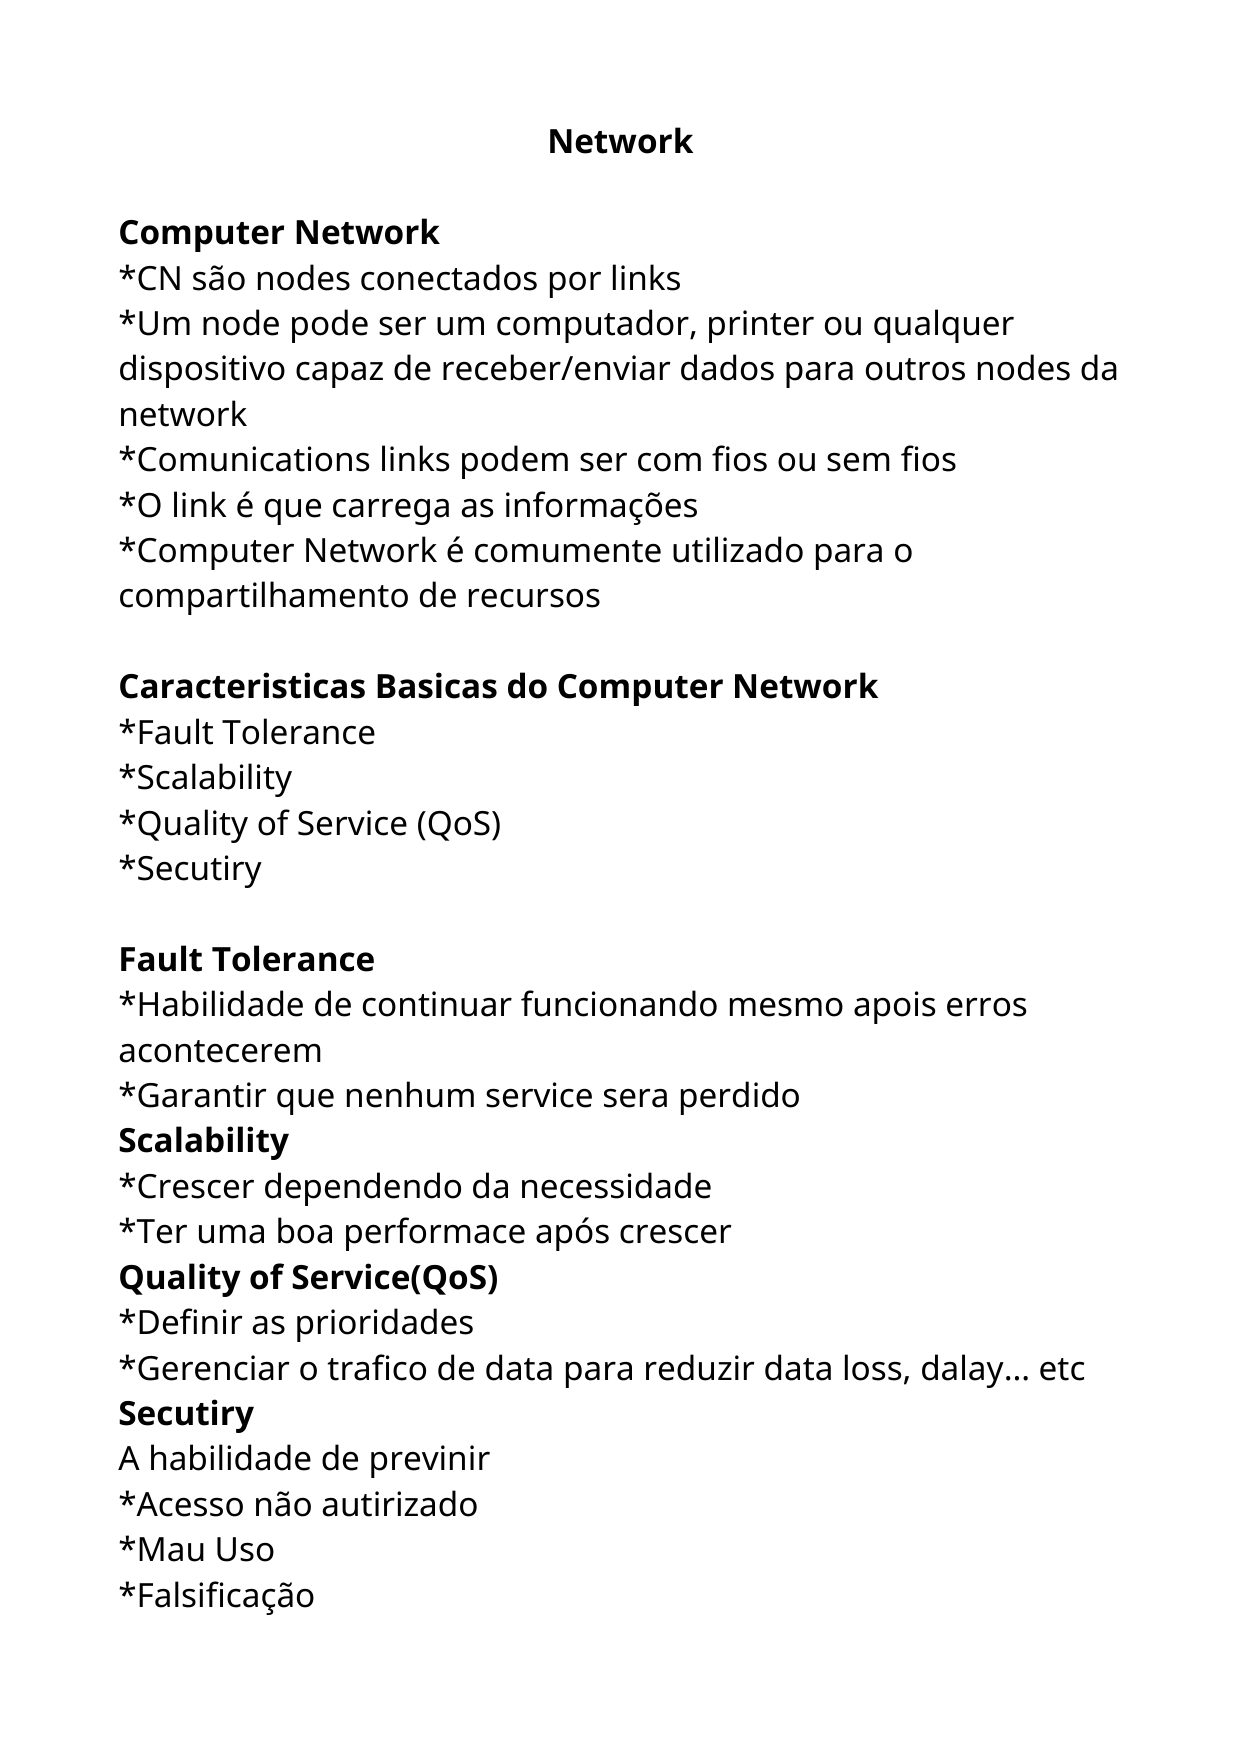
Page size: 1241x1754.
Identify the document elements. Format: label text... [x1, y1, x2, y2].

text *Fault Tolerance [118, 708, 1122, 754]
text *CN são nodes conectados por links [118, 254, 1122, 300]
text *Quality of Service (QoS) [118, 799, 1122, 845]
text Fault Tolerance [118, 936, 1122, 981]
text *O link é que carrega as informações [118, 481, 1122, 527]
text *Acesso não autirizado [118, 1481, 1122, 1526]
text Secutiry [118, 1390, 1122, 1435]
text *Garantir que nenhum service sera perdido [118, 1072, 1122, 1117]
text *Falsificação [118, 1571, 1122, 1617]
text Computer Network [118, 209, 1122, 254]
text *Habilidade de continuar funcionando mesmo apois erros acontecerem [118, 981, 1122, 1072]
text *Computer Network é comumente utilizado para o compartilhamento de recursos [118, 527, 1122, 618]
text *Gerenciar o trafico de data para reduzir data loss, dalay… etc [118, 1344, 1122, 1390]
text *Comunications links podem ser com fios ou sem fios [118, 436, 1122, 481]
text *Mau Uso [118, 1526, 1122, 1571]
text Caracteristicas Basicas do Computer Network [118, 663, 1122, 708]
text *Scalability [118, 754, 1122, 799]
text *Definir as prioridades [118, 1299, 1122, 1344]
text Scalability [118, 1117, 1122, 1163]
text A habilidade de previnir [118, 1435, 1122, 1481]
text *Secutiry [118, 845, 1122, 890]
text *Ter uma boa performace após crescer [118, 1208, 1122, 1253]
text *Um node pode ser um computador, printer ou qualquer dispositivo capaz de receber/enviar dados para outros nodes da network [118, 300, 1122, 436]
text Network [118, 118, 1122, 163]
text *Crescer dependendo da necessidade [118, 1163, 1122, 1208]
text Quality of Service(QoS) [118, 1253, 1122, 1299]
